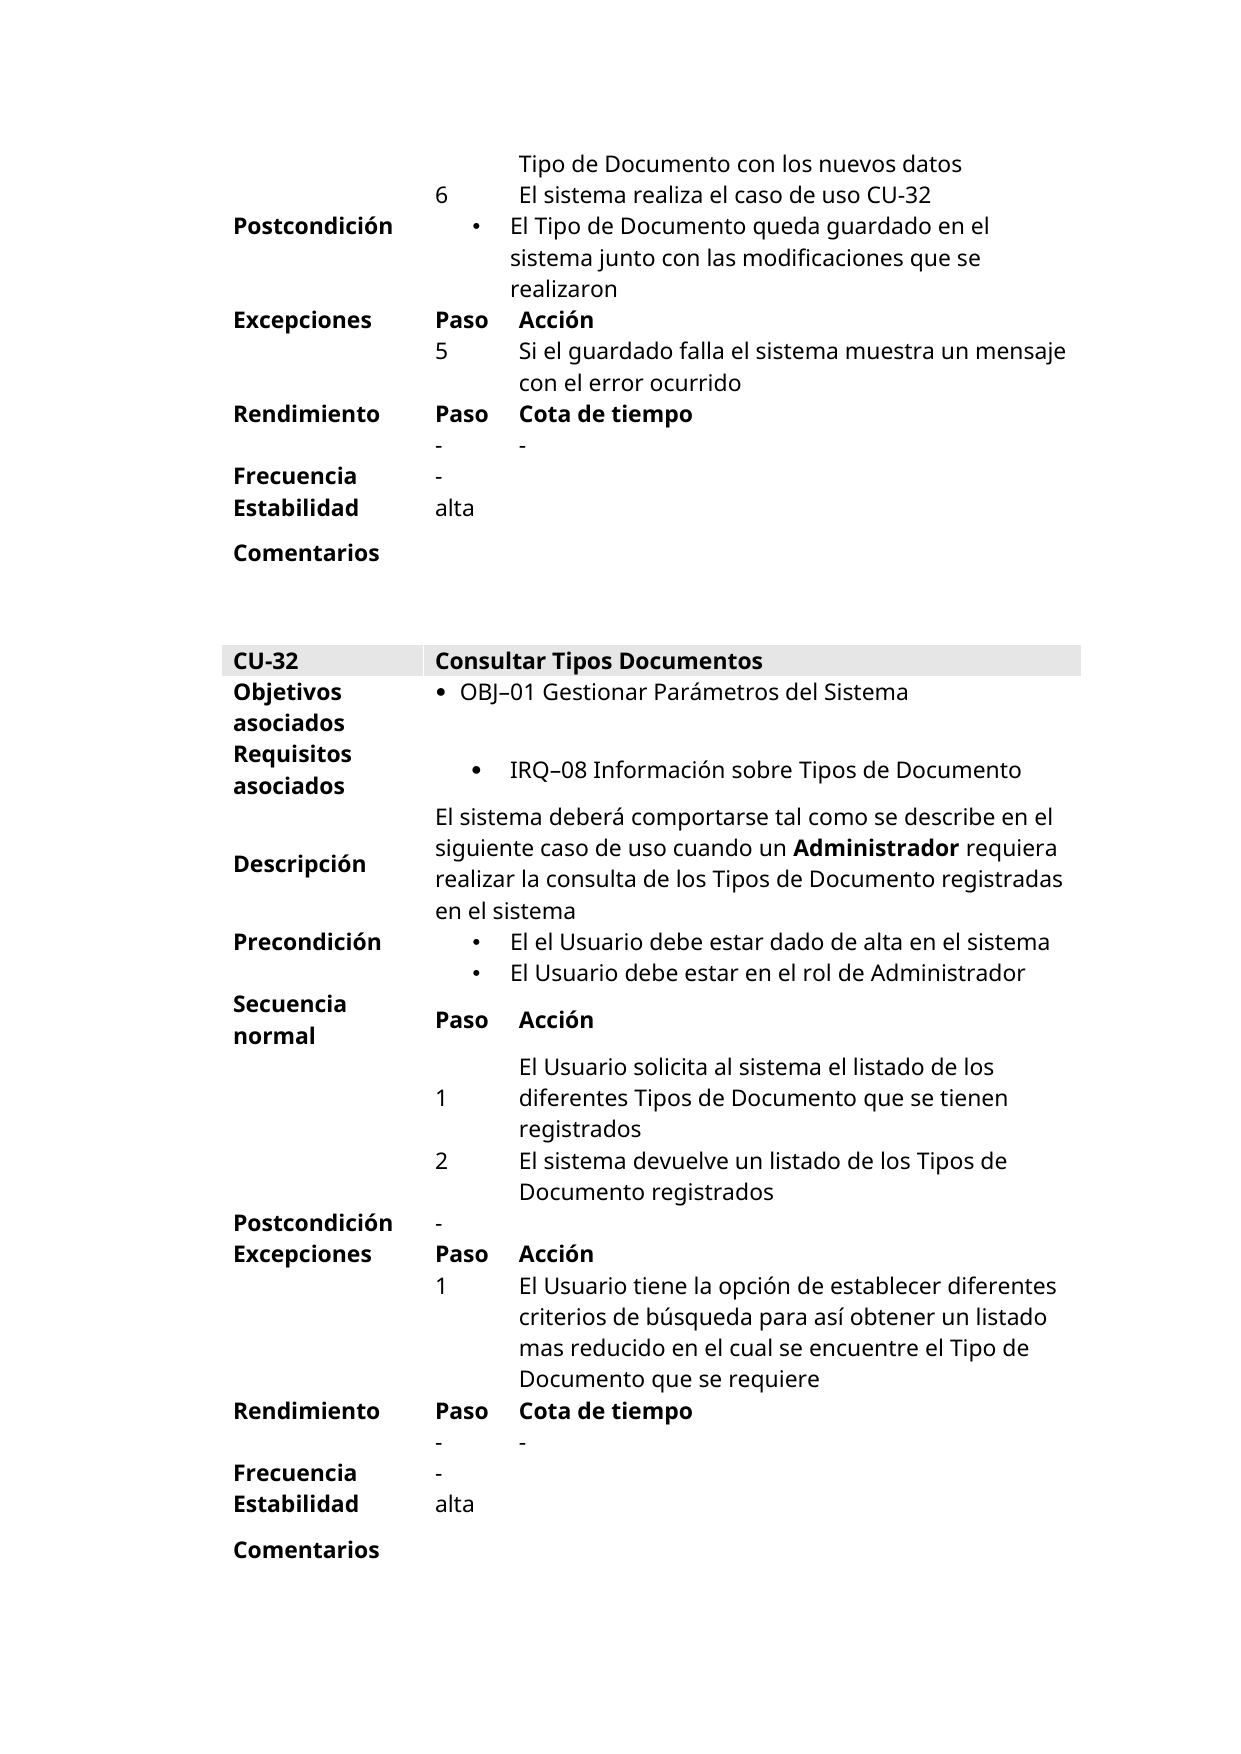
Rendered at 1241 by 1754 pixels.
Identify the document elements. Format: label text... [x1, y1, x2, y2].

table_cell - [508, 1426, 1081, 1457]
table_cell Paso [424, 304, 507, 335]
table_cell Si el guardado falla el sistema muestra un mensaje con el error ocurrido [508, 335, 1084, 398]
table_cell Descripción [222, 801, 423, 926]
table_cell - [424, 429, 507, 460]
table_cell - [424, 1457, 1081, 1488]
table_cell Acción [508, 988, 1081, 1051]
table_cell Tipo de Documento con los nuevos datos [508, 148, 1084, 179]
table_cell El sistema deberá comportarse tal como se describe en el siguiente caso de uso cuando un Administrador requiera realizar la consulta de los Tipos de Documento registradas en el sistema [424, 801, 1081, 926]
table_cell Cota de tiempo [508, 1395, 1081, 1426]
table_cell Comentarios [222, 1520, 423, 1579]
table_header CU-32 [222, 645, 423, 676]
table_cell Comentarios [222, 523, 423, 582]
table_cell Rendimiento [222, 398, 423, 429]
table_cell Excepciones [222, 1238, 423, 1269]
table_cell Objetivos asociados [222, 676, 423, 738]
table_cell [222, 1270, 423, 1394]
table_cell 2 [424, 1145, 507, 1207]
table_cell Paso [424, 1395, 507, 1426]
table_cell 5 [424, 335, 507, 398]
table_cell Postcondición [222, 210, 423, 304]
table_cell [424, 523, 1084, 582]
table_cell [222, 335, 423, 398]
table_cell 1 [424, 1270, 507, 1394]
table_cell El sistema devuelve un listado de los Tipos de Documento registrados [508, 1145, 1081, 1207]
table_cell Excepciones [222, 304, 423, 335]
table_cell Acción [508, 304, 1084, 335]
table_cell - [508, 429, 1084, 460]
table_cell [424, 148, 507, 179]
table_cell [424, 1520, 1081, 1579]
table_cell [222, 1051, 423, 1207]
table_cell alta [424, 491, 1084, 523]
table_cell El Usuario tiene la opción de establecer diferentes criterios de búsqueda para así obtener un listado mas reducido en el cual se encuentre el Tipo de Documento que se requiere [508, 1270, 1081, 1394]
table_cell Estabilidad [222, 1488, 423, 1519]
table_cell Frecuencia [222, 1457, 423, 1488]
table_cell [222, 429, 423, 460]
table_cell Paso [424, 398, 507, 429]
table_cell Estabilidad [222, 491, 423, 523]
table_cell El sistema realiza el caso de uso CU-32 [508, 179, 1084, 210]
table_cell El Usuario solicita al sistema el listado de los diferentes Tipos de Documento que se tienen registrados [508, 1051, 1081, 1144]
table_cell - [424, 1207, 1081, 1238]
table_cell Frecuencia [222, 460, 423, 491]
table_cell Precondición [222, 926, 423, 988]
table_cell Paso [424, 1238, 507, 1269]
table_cell alta [424, 1488, 1081, 1519]
table_cell Acción [508, 1238, 1081, 1269]
table_cell IRQ–08 Información sobre Tipos de Documento [424, 738, 1081, 801]
table_cell - [424, 460, 1084, 491]
table_cell Paso [424, 988, 507, 1051]
table_cell 6 [424, 179, 507, 210]
table_cell [222, 1426, 423, 1457]
table_cell OBJ–01 Gestionar Parámetros del Sistema [424, 676, 1081, 738]
table_header Consultar Tipos Documentos [424, 645, 1081, 676]
table_cell El el Usuario debe estar dado de alta en el sistema El Usuario debe estar en el rol de Administrador [424, 926, 1081, 988]
table_cell Rendimiento [222, 1395, 423, 1426]
table_cell - [424, 1426, 507, 1457]
table_cell Postcondición [222, 1207, 423, 1238]
table_cell Requisitos asociados [222, 738, 423, 801]
table_cell Cota de tiempo [508, 398, 1084, 429]
table_cell El Tipo de Documento queda guardado en el sistema junto con las modificaciones que se realizaron [424, 210, 1084, 304]
table_cell [222, 148, 423, 210]
table_cell 1 [424, 1051, 507, 1144]
table_cell Secuencia normal [222, 988, 423, 1051]
